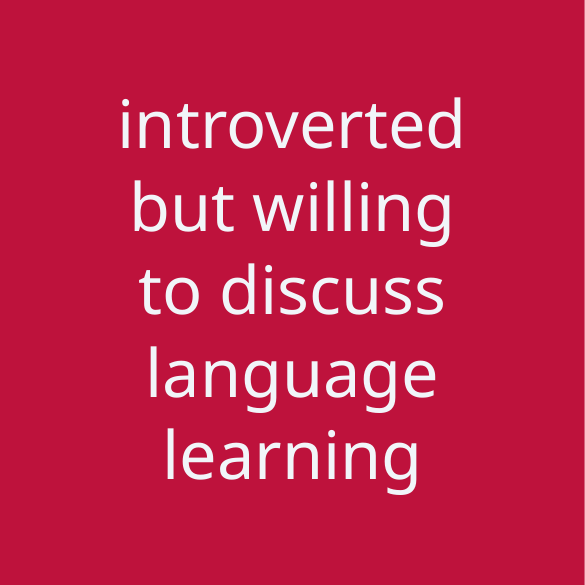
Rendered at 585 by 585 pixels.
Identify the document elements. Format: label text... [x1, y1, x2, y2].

text language [29, 331, 555, 413]
text but willing [29, 165, 555, 248]
text learning [29, 413, 555, 496]
text introverted [29, 83, 555, 165]
text to discuss [29, 248, 555, 331]
